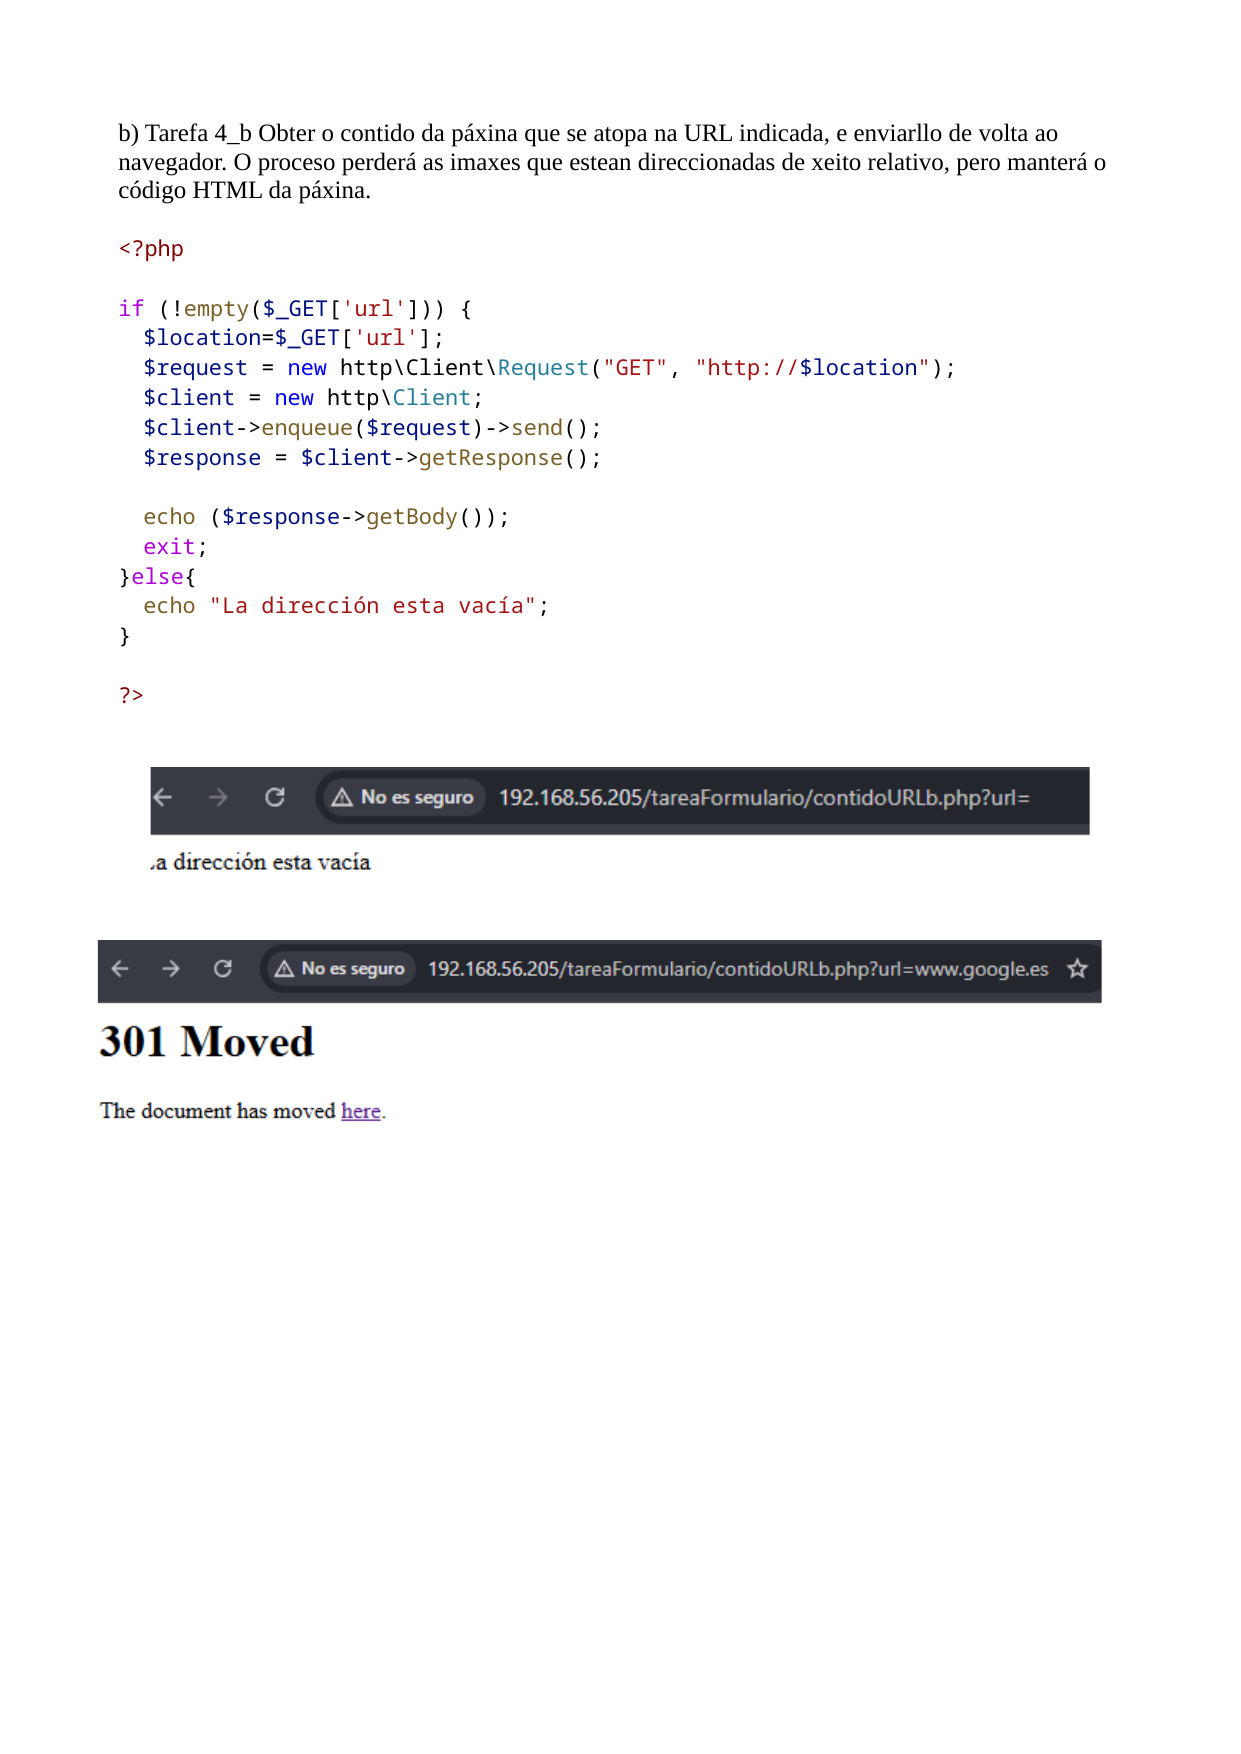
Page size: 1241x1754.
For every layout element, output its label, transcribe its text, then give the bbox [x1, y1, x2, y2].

text $location=$_GET['url']; [118, 322, 1122, 352]
text } [118, 620, 1122, 650]
text echo "La dirección esta vacía"; [118, 590, 1122, 620]
picture [97, 940, 1102, 1147]
text ?> [118, 680, 1122, 709]
text }else{ [118, 561, 1122, 590]
text $response = $client->getResponse(); [118, 442, 1122, 471]
text <?php [118, 233, 1122, 263]
text $request = new http\Client\Request("GET", "http://$location"); [118, 352, 1122, 382]
text b) Tarefa 4_b Obter o contido da páxina que se atopa na URL indicada, e enviarllo de volta ao navegador. O proceso perderá as imaxes que estean direccionadas de xeito relativo, pero manterá o código HTML da páxina. [118, 118, 1122, 204]
text exit; [118, 531, 1122, 561]
picture [150, 767, 1090, 906]
text $client->enqueue($request)->send(); [118, 412, 1122, 442]
text if (!empty($_GET['url'])) { [118, 293, 1122, 322]
text echo ($response->getBody()); [118, 501, 1122, 531]
text $client = new http\Client; [118, 382, 1122, 412]
